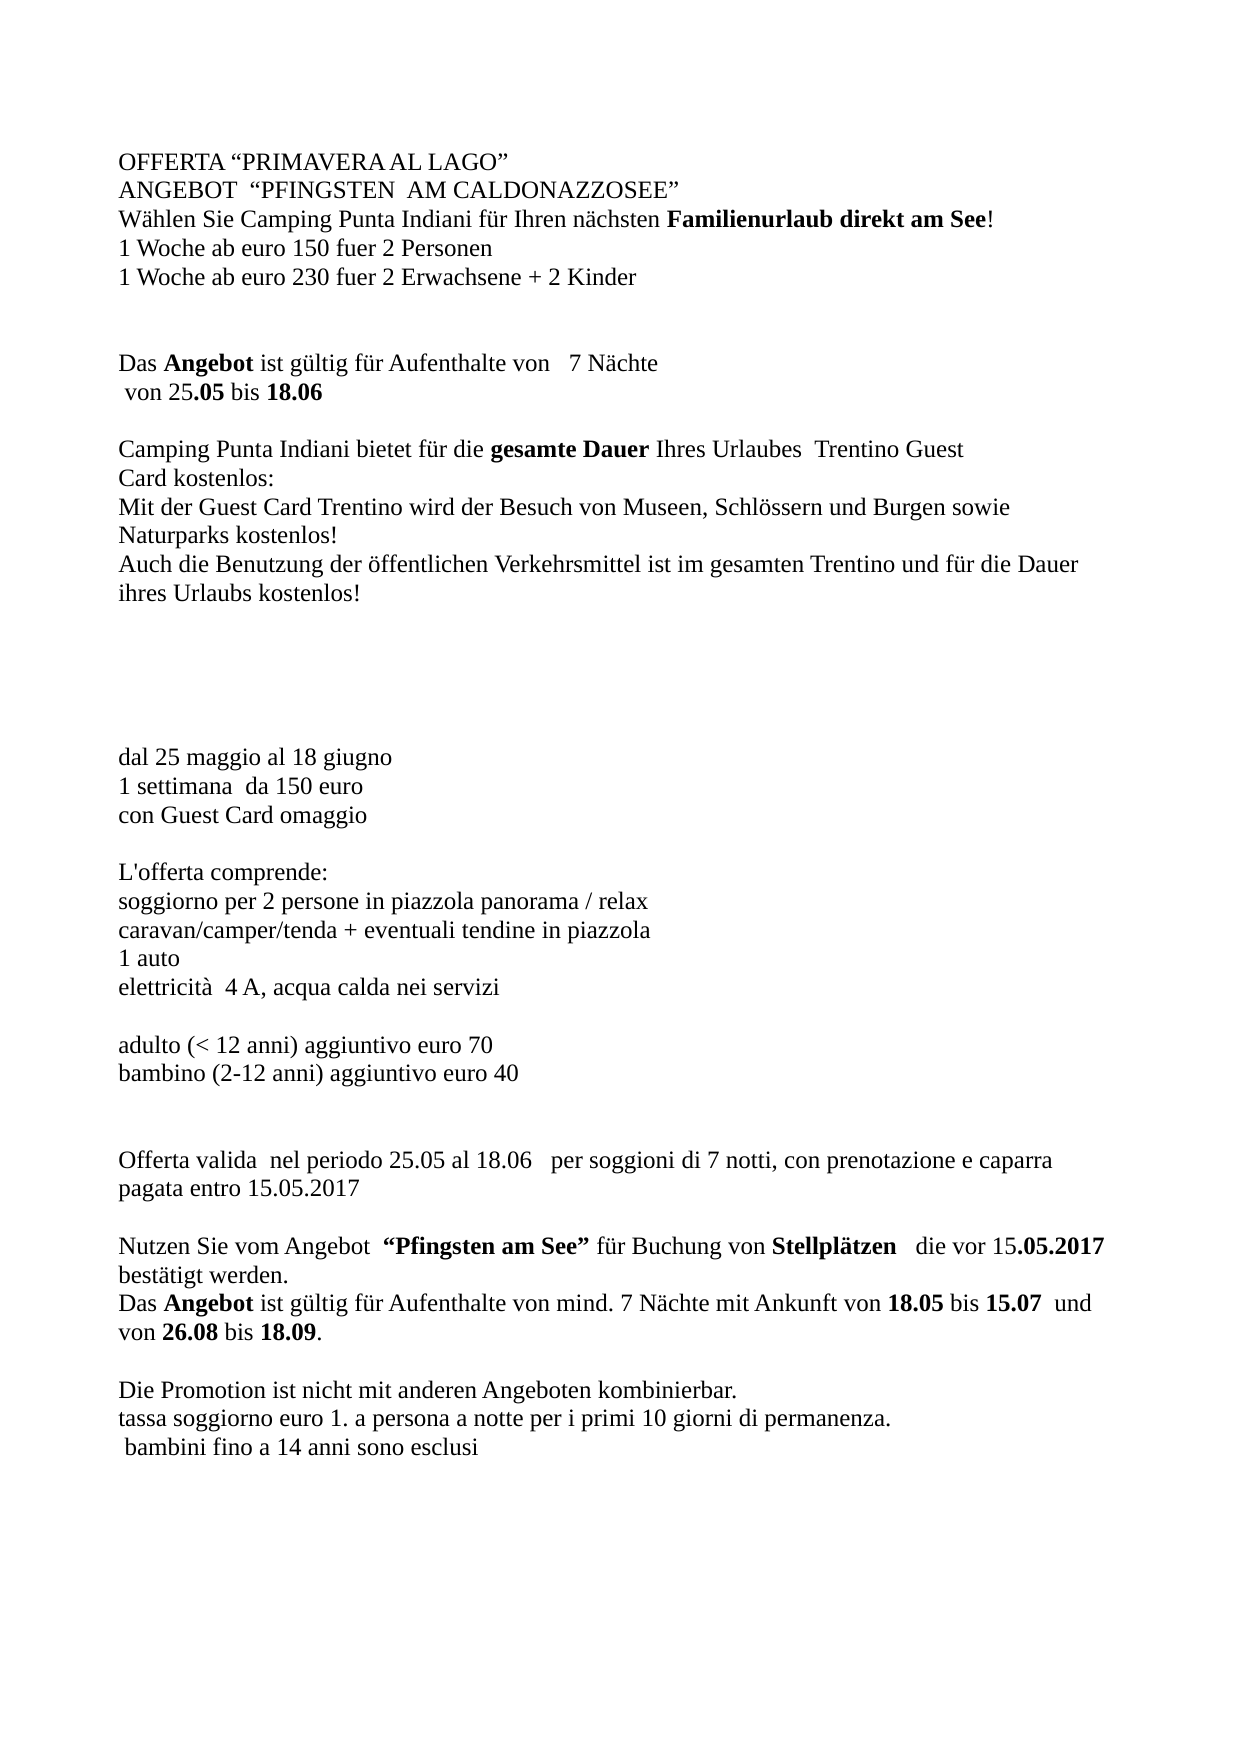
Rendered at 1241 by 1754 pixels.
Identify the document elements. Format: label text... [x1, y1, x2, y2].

text Das Angebot ist gültig für Aufenthalte von 7 Nächte [118, 348, 1122, 377]
text adulto (< 12 anni) aggiuntivo euro 70 [118, 1030, 1122, 1058]
text Mit der Guest Card Trentino wird der Besuch von Museen, Schlössern und Burgen sowie Naturparks kostenlos! Auch die Benutzung der öffentlichen Verkehrsmittel ist im gesamten Trentino und für die Dauer ihres Urlaubs kostenlos! [118, 492, 1122, 607]
text caravan/camper/tenda + eventuali tendine in piazzola [118, 915, 1122, 943]
text L'offerta comprende: [118, 857, 1122, 886]
text 1 auto [118, 943, 1122, 972]
text dal 25 maggio al 18 giugno [118, 742, 1122, 771]
text Wählen Sie Camping Punta Indiani für Ihren nächsten Familienurlaub direkt am See! [118, 204, 1122, 233]
text 1 settimana da 150 euro [118, 771, 1122, 800]
text ANGEBOT “PFINGSTEN AM CALDONAZZOSEE” [118, 176, 1122, 204]
text Offerta valida nel periodo 25.05 al 18.06 per soggioni di 7 notti, con prenotazione e caparra pagata entro 15.05.2017 [118, 1145, 1122, 1202]
text con Guest Card omaggio [118, 800, 1122, 828]
text von 25.05 bis 18.06 [118, 377, 1122, 406]
text elettricità 4 A, acqua calda nei servizi [118, 972, 1122, 1001]
text 1 Woche ab euro 230 fuer 2 Erwachsene + 2 Kinder [118, 262, 1122, 291]
text Nutzen Sie vom Angebot “Pfingsten am See” für Buchung von Stellplätzen die vor 15.05.2017 bestätigt werden. Das Angebot ist gültig für Aufenthalte von mind. 7 Nächte mit Ankunft von 18.05 bis 15.07 und von 26.08 bis 18.09. Die Promotion ist nicht mit anderen Angeboten kombinierbar. [118, 1231, 1122, 1403]
text soggiorno per 2 persone in piazzola panorama / relax [118, 886, 1122, 915]
text Camping Punta Indiani bietet für die gesamte Dauer Ihres Urlaubes Trentino Guest Card kostenlos: [118, 434, 1122, 492]
text OFFERTA “PRIMAVERA AL LAGO” [118, 147, 1122, 176]
text bambino (2-12 anni) aggiuntivo euro 40 [118, 1058, 1122, 1087]
text 1 Woche ab euro 150 fuer 2 Personen [118, 233, 1122, 262]
text tassa soggiorno euro 1. a persona a notte per i primi 10 giorni di permanenza. [118, 1403, 1122, 1432]
text bambini fino a 14 anni sono esclusi [118, 1432, 1122, 1461]
